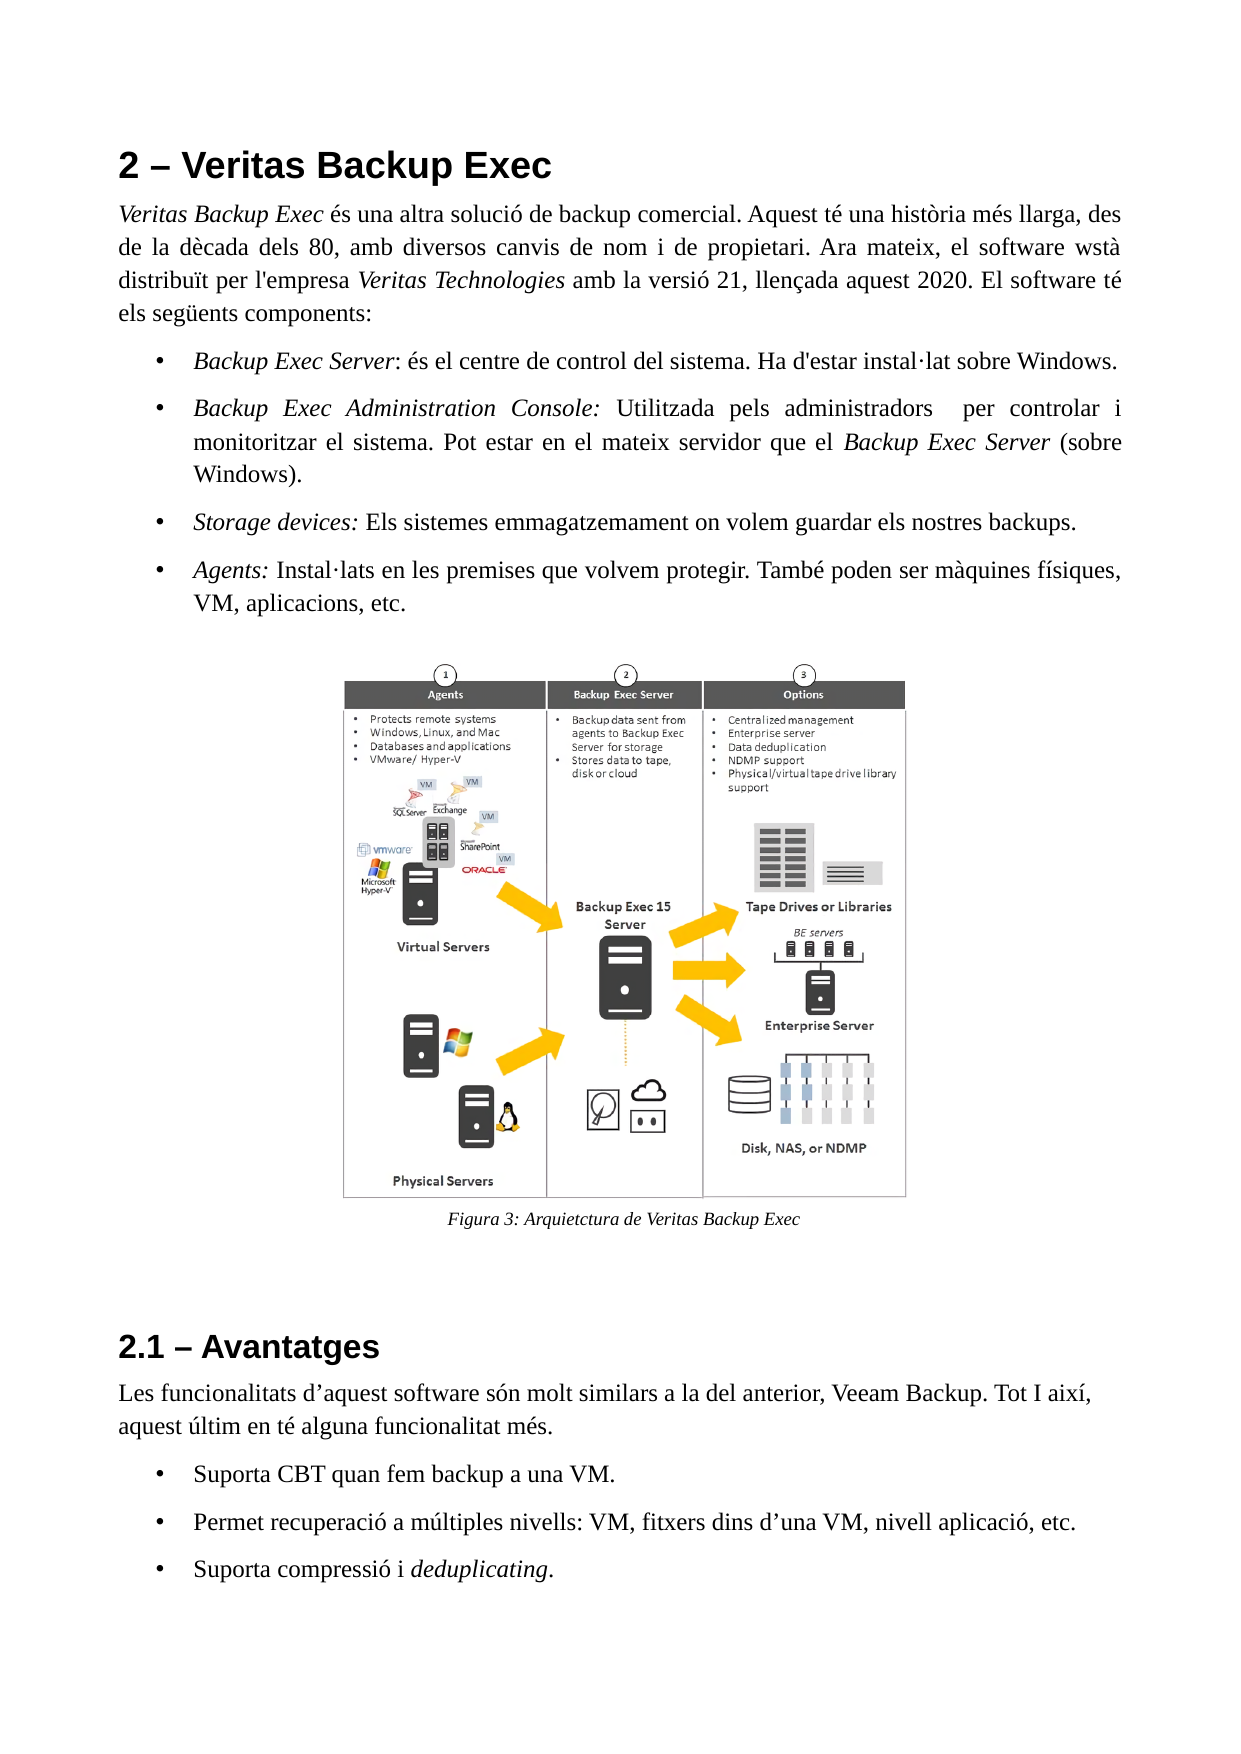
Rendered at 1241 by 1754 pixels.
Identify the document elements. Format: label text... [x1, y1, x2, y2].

picture [335, 658, 914, 1205]
list Suporta CBT quan fem backup a una VM. [156, 1459, 1122, 1488]
list Backup Exec Server: és el centre de control del sistema. Ha d'estar instal·lat sobre Windows. [156, 346, 1122, 375]
list Storage devices: Els sistemes emmagatzemament on volem guardar els nostres backups. [156, 507, 1122, 536]
list Permet recuperació a múltiples nivells: VM, fitxers dins d’una VM, nivell aplicació, etc. [156, 1507, 1122, 1535]
subtitle 2 – Veritas Backup Exec [118, 143, 1122, 187]
list Agents: Instal·lats en les premises que volvem protegir. També poden ser màquines físiques, VM, aplicacions, etc. [156, 555, 1122, 617]
text Figura 3: Arquietctura de Veritas Backup Exec [336, 1205, 914, 1230]
text Les funcionalitats d’aquest software són molt similars a la del anterior, Veeam Backup. Tot I així, aquest últim en té alguna funcionalitat més. [118, 1378, 1122, 1440]
subtitle 2.1 – Avantatges [118, 1327, 1122, 1366]
list Suporta compressió i deduplicating. [156, 1554, 1122, 1583]
text Veritas Backup Exec és una altra solució de backup comercial. Aquest té una història més llarga, des de la dècada dels 80, amb diversos canvis de nom i de propietari. Ara mateix, el software wstà distribuït per l'empresa Veritas Technologies amb la versió 21, llençada aquest 2020. El software té els següents components: [118, 199, 1122, 327]
list Backup Exec Administration Console: Utilitzada pels administradors per controlar i monitoritzar el sistema. Pot estar en el mateix servidor que el Backup Exec Server (sobre Windows). [156, 393, 1122, 488]
